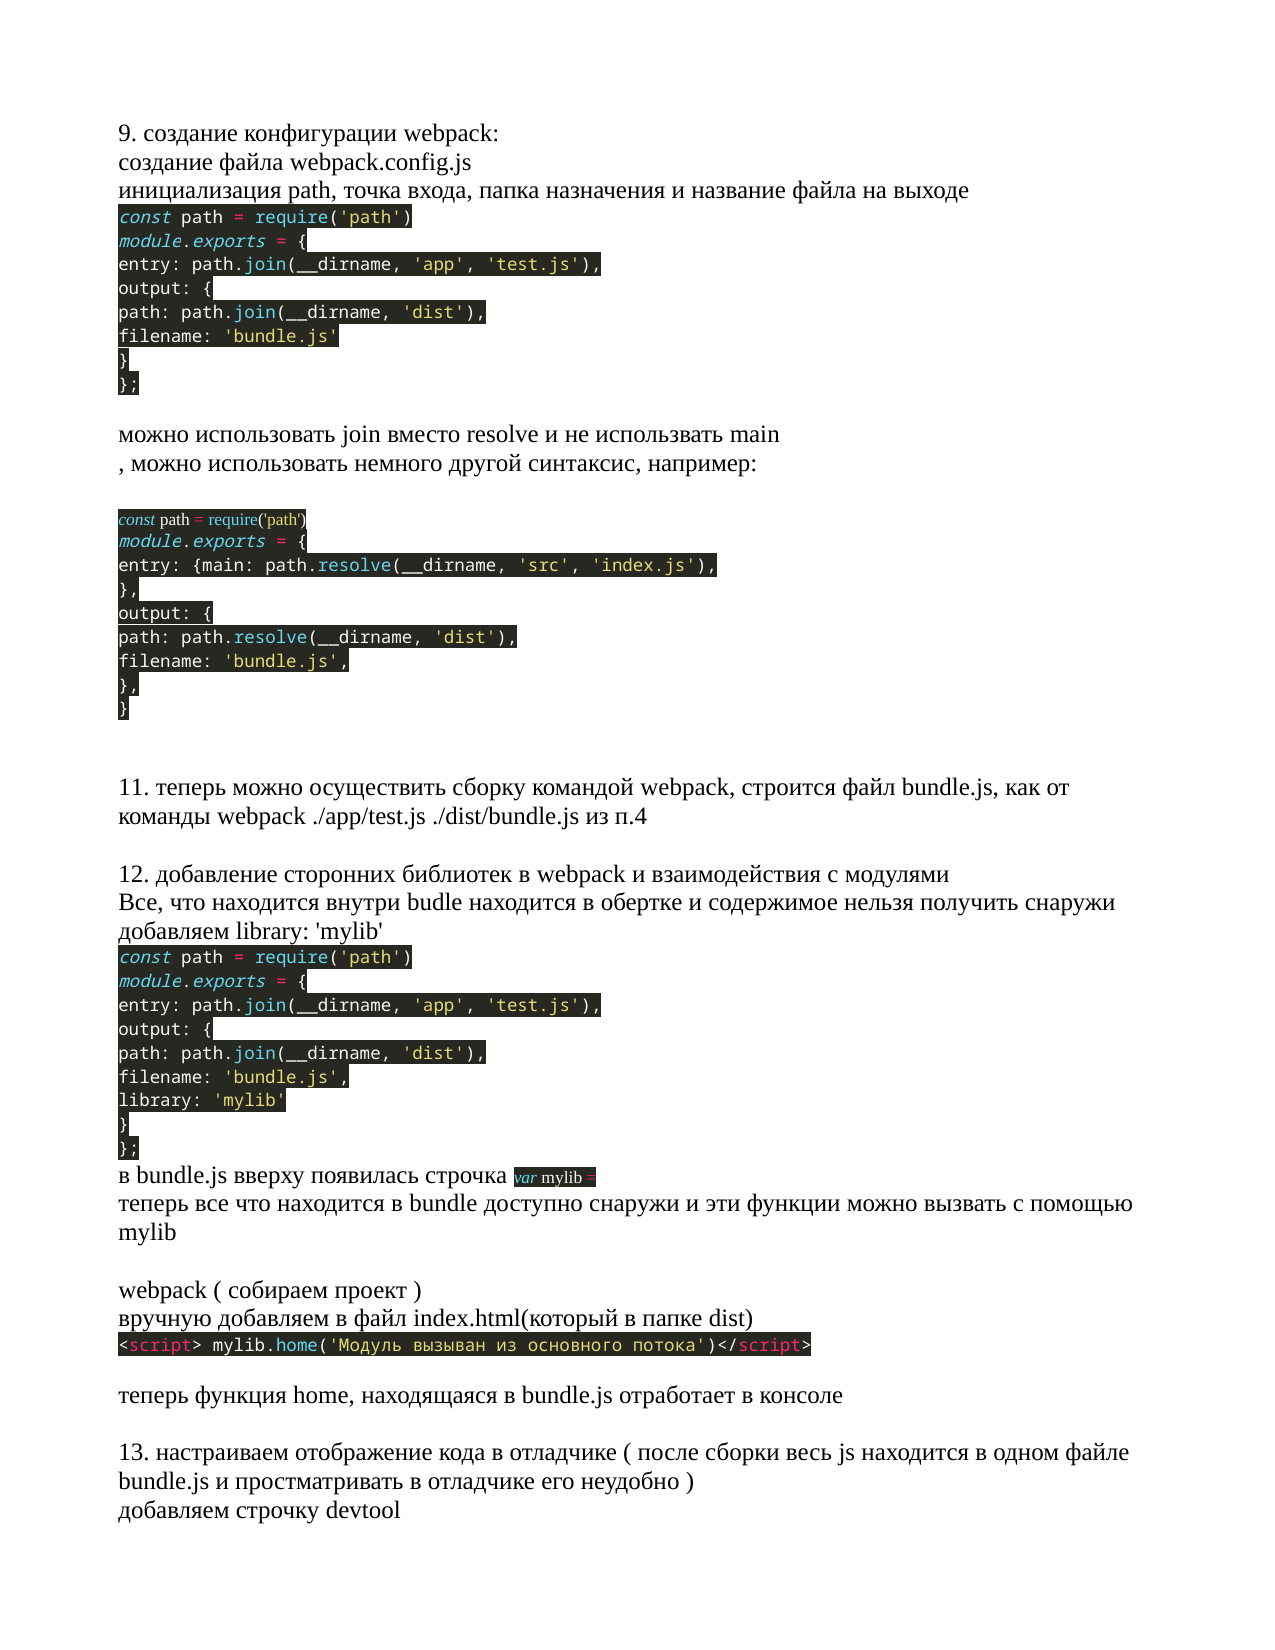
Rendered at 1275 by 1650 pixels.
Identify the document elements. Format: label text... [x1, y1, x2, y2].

text path: path.join(__dirname, 'dist'), [118, 1040, 1157, 1064]
text entry: {main: path.resolve(__dirname, 'src', 'index.js'), [118, 553, 1157, 577]
text Все, что находится внутри budle находится в обертке и содержимое нельзя получить снаружи [118, 887, 1157, 916]
text library: 'mylib' [118, 1088, 1157, 1112]
text создание файла webpack.config.js [118, 147, 1157, 176]
text }; [118, 371, 1157, 395]
text 9. создание конфигурации webpack: [118, 118, 1157, 147]
text module.exports = { [118, 969, 1157, 993]
text filename: 'bundle.js', [118, 1064, 1157, 1088]
text }; [118, 1136, 1157, 1160]
text }, [118, 672, 1157, 696]
text теперь функция home, находящаяся в bundle.js отработает в консоле [118, 1380, 1157, 1409]
text output: { [118, 276, 1157, 300]
text output: { [118, 1017, 1157, 1040]
text path: path.resolve(__dirname, 'dist'), [118, 624, 1157, 648]
text вручную добавляем в файл index.html(который в папке dist) [118, 1303, 1157, 1332]
text } [118, 696, 1157, 720]
text добавляем строчку devtool [118, 1495, 1157, 1524]
text инициализация path, точка входа, папка назначения и название файла на выходе [118, 176, 1157, 204]
text const path = require('path') [118, 505, 1157, 529]
text 11. теперь можно осуществить сборку командой webpack, строится файл bundle.js, как от команды webpack ./app/test.js ./dist/bundle.js из п.4 [118, 772, 1157, 830]
text добавляем library: 'mylib' [118, 916, 1157, 945]
text const path = require('path') [118, 945, 1157, 969]
text 12. добавление сторонних библиотек в webpack и взаимодействия с модулями [118, 859, 1157, 887]
text <script> mylib.home('Модуль вызыван из основного потока')</script> [118, 1332, 1157, 1356]
text module.exports = { [118, 529, 1157, 553]
text в bundle.js вверху появилась строчка var mylib = [118, 1160, 1157, 1188]
text webpack ( собираем проект ) [118, 1275, 1157, 1303]
text можно использовать join вместо resolve и не использвать main [118, 419, 1157, 448]
text module.exports = { [118, 228, 1157, 252]
text filename: 'bundle.js', [118, 648, 1157, 672]
text } [118, 347, 1157, 371]
text } [118, 1112, 1157, 1136]
text , можно использовать немного другой синтаксис, например: [118, 448, 1157, 477]
text filename: 'bundle.js' [118, 324, 1157, 347]
text entry: path.join(__dirname, 'app', 'test.js'), [118, 252, 1157, 276]
text path: path.join(__dirname, 'dist'), [118, 300, 1157, 324]
text output: { [118, 601, 1157, 624]
text }, [118, 577, 1157, 601]
text теперь все что находится в bundle доступно снаружи и эти функции можно вызвать с помощью mylib [118, 1188, 1157, 1246]
text const path = require('path') [118, 204, 1157, 228]
text 13. настраиваем отображение кода в отладчике ( после сборки весь js находится в одном файле bundle.js и простматривать в отладчике его неудобно ) [118, 1437, 1157, 1495]
text entry: path.join(__dirname, 'app', 'test.js'), [118, 993, 1157, 1017]
